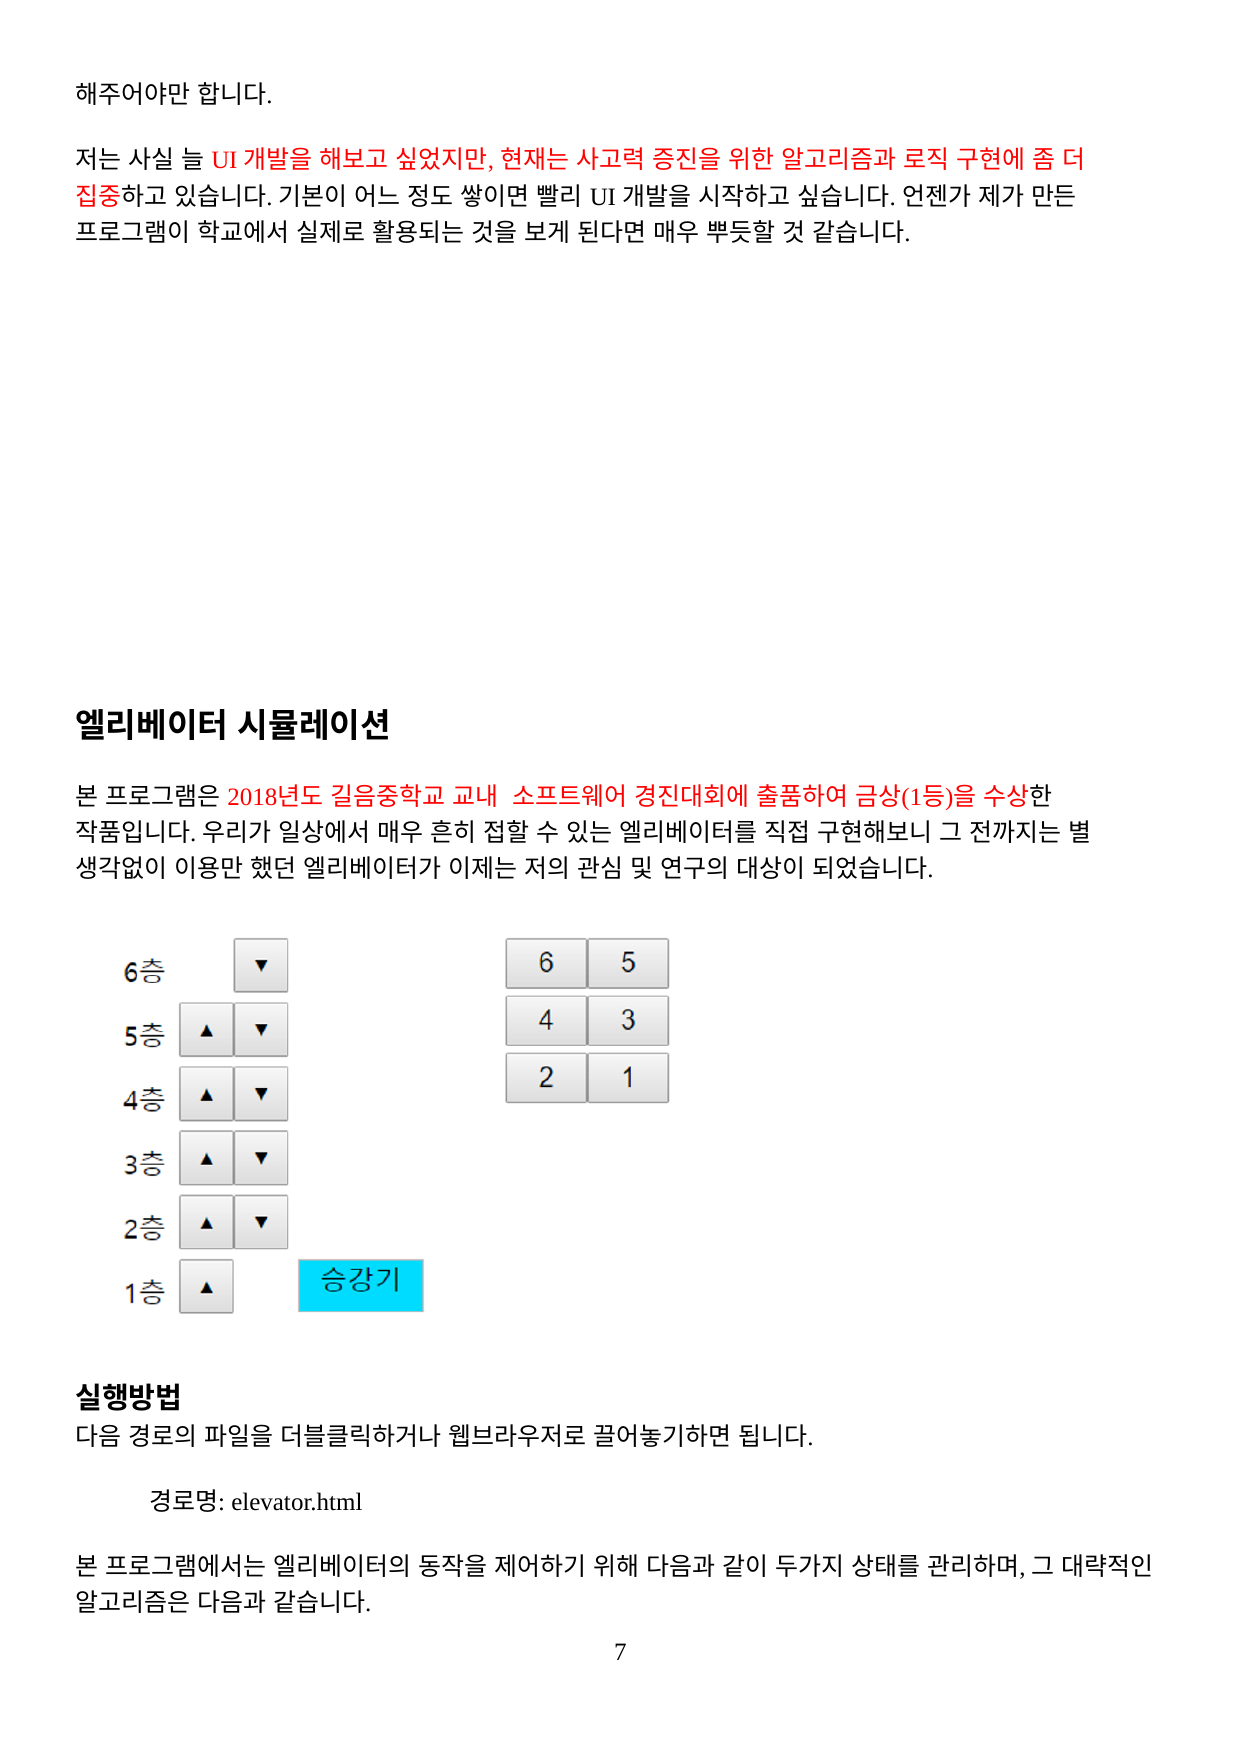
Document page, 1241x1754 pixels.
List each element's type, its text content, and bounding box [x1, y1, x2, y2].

text 다음 경로의 파일을 더블클릭하거나 웹브라우저로 끌어놓기하면 됩니다. [75, 1417, 1165, 1453]
text 실행방법 [75, 1374, 1165, 1417]
text 경로명: elevator.html [75, 1482, 1165, 1518]
text 해주어야만 합니다. [75, 75, 1165, 111]
text 본 프로그램은 2018년도 길음중학교 교내 소프트웨어 경진대회에 출품하여 금상(1등)을 수상한 작품입니다. 우리가 일상에서 매우 흔히 접할 수 있는 엘리베이터를 직접 구현해보니 그 전까지는 별 생각없이 이용만 했던 엘리베이터가 이제는 저의 관심 및 연구의 대상이 되었습니다. [75, 776, 1165, 885]
text 본 프로그램에서는 엘리베이터의 동작을 제어하기 위해 다음과 같이 두가지 상태를 관리하며, 그 대략적인 알고리즘은 다음과 같습니다. [75, 1547, 1165, 1619]
text 엘리베이터 시뮬레이션 [75, 699, 1165, 747]
text 저는 사실 늘 UI 개발을 해보고 싶었지만, 현재는 사고력 증진을 위한 알고리즘과 로직 구현에 좀 더 집중하고 있습니다. 기본이 어느 정도 쌓이면 빨리 UI 개발을 시작하고 싶습니다. 언젠가 제가 만든 프로그램이 학교에서 실제로 활용되는 것을 보게 된다면 매우 뿌듯할 것 같습니다. [75, 140, 1165, 249]
